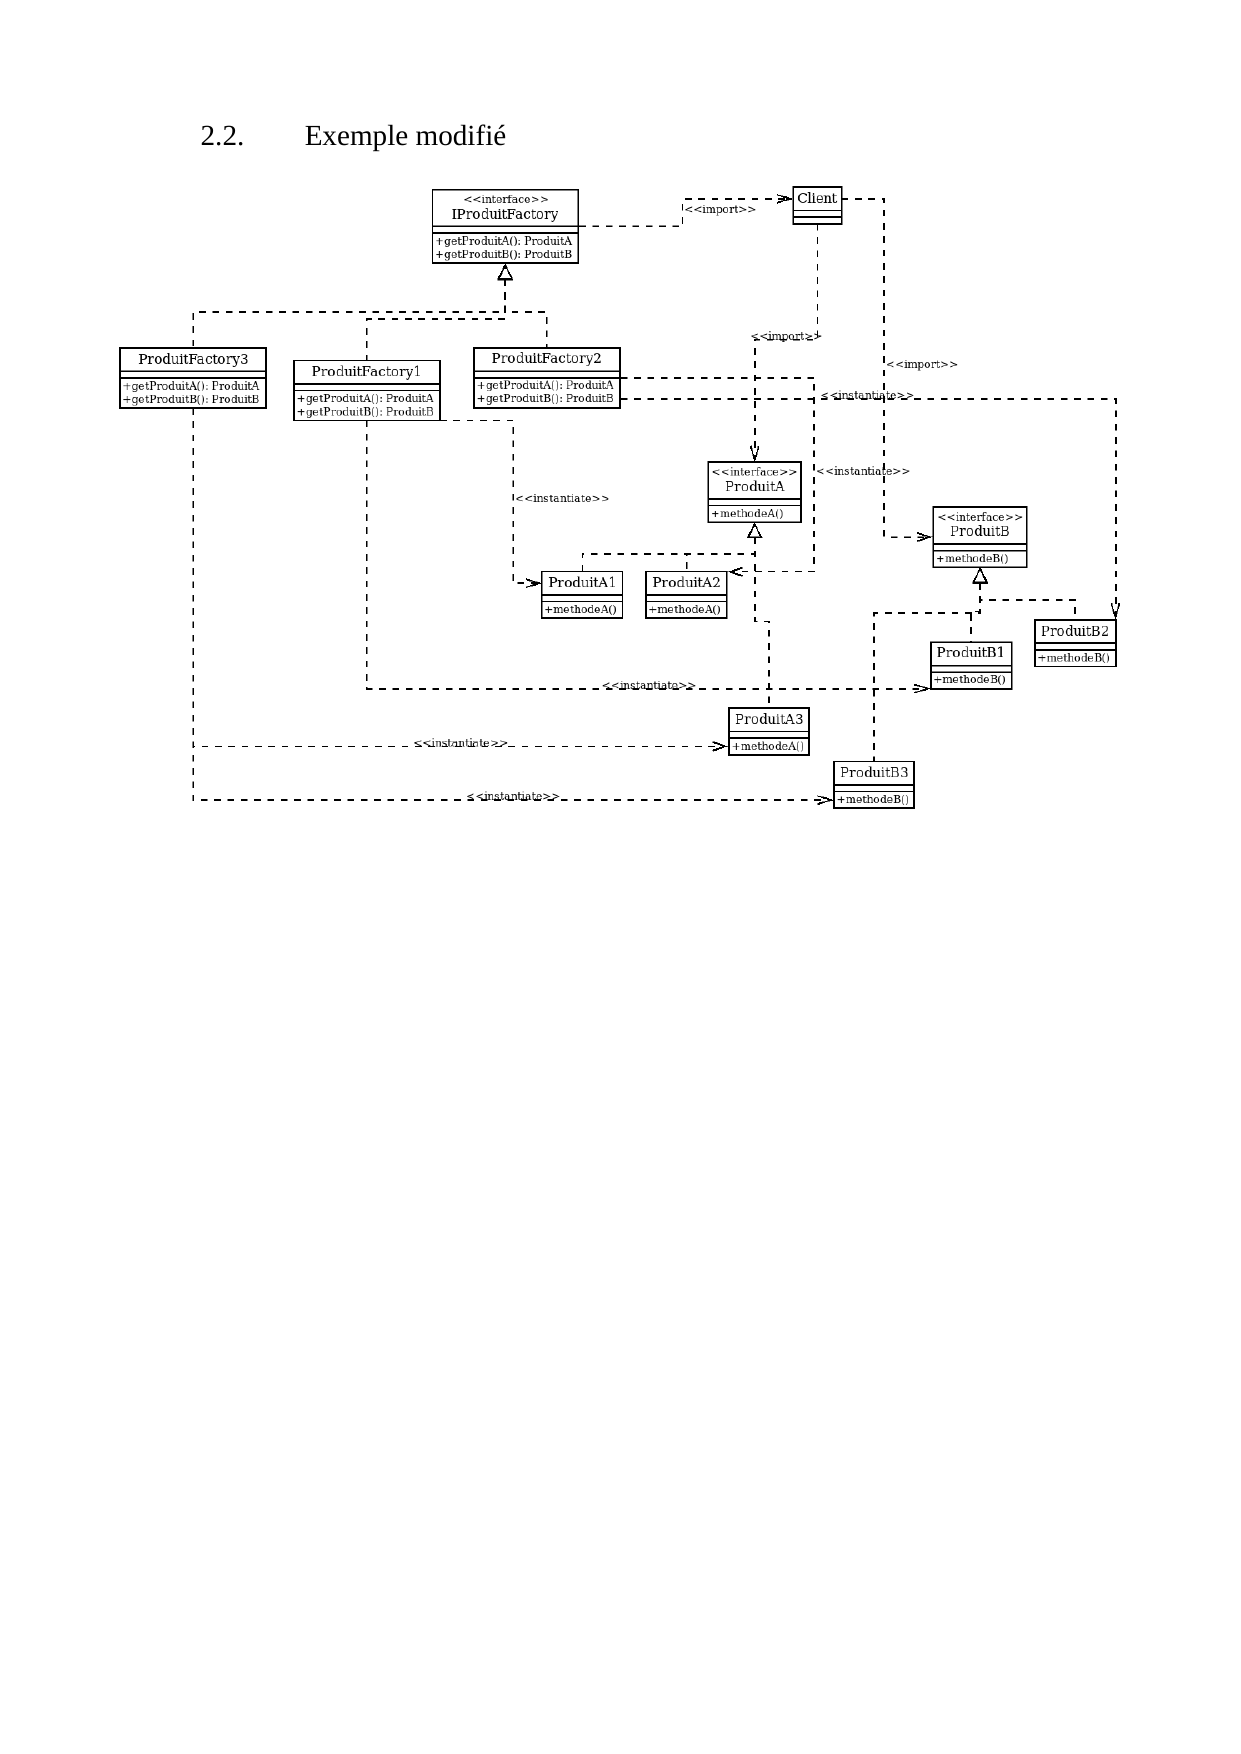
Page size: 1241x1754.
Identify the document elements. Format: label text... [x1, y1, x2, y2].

list Exemple modifié [193, 118, 1122, 152]
picture [118, 185, 1123, 827]
